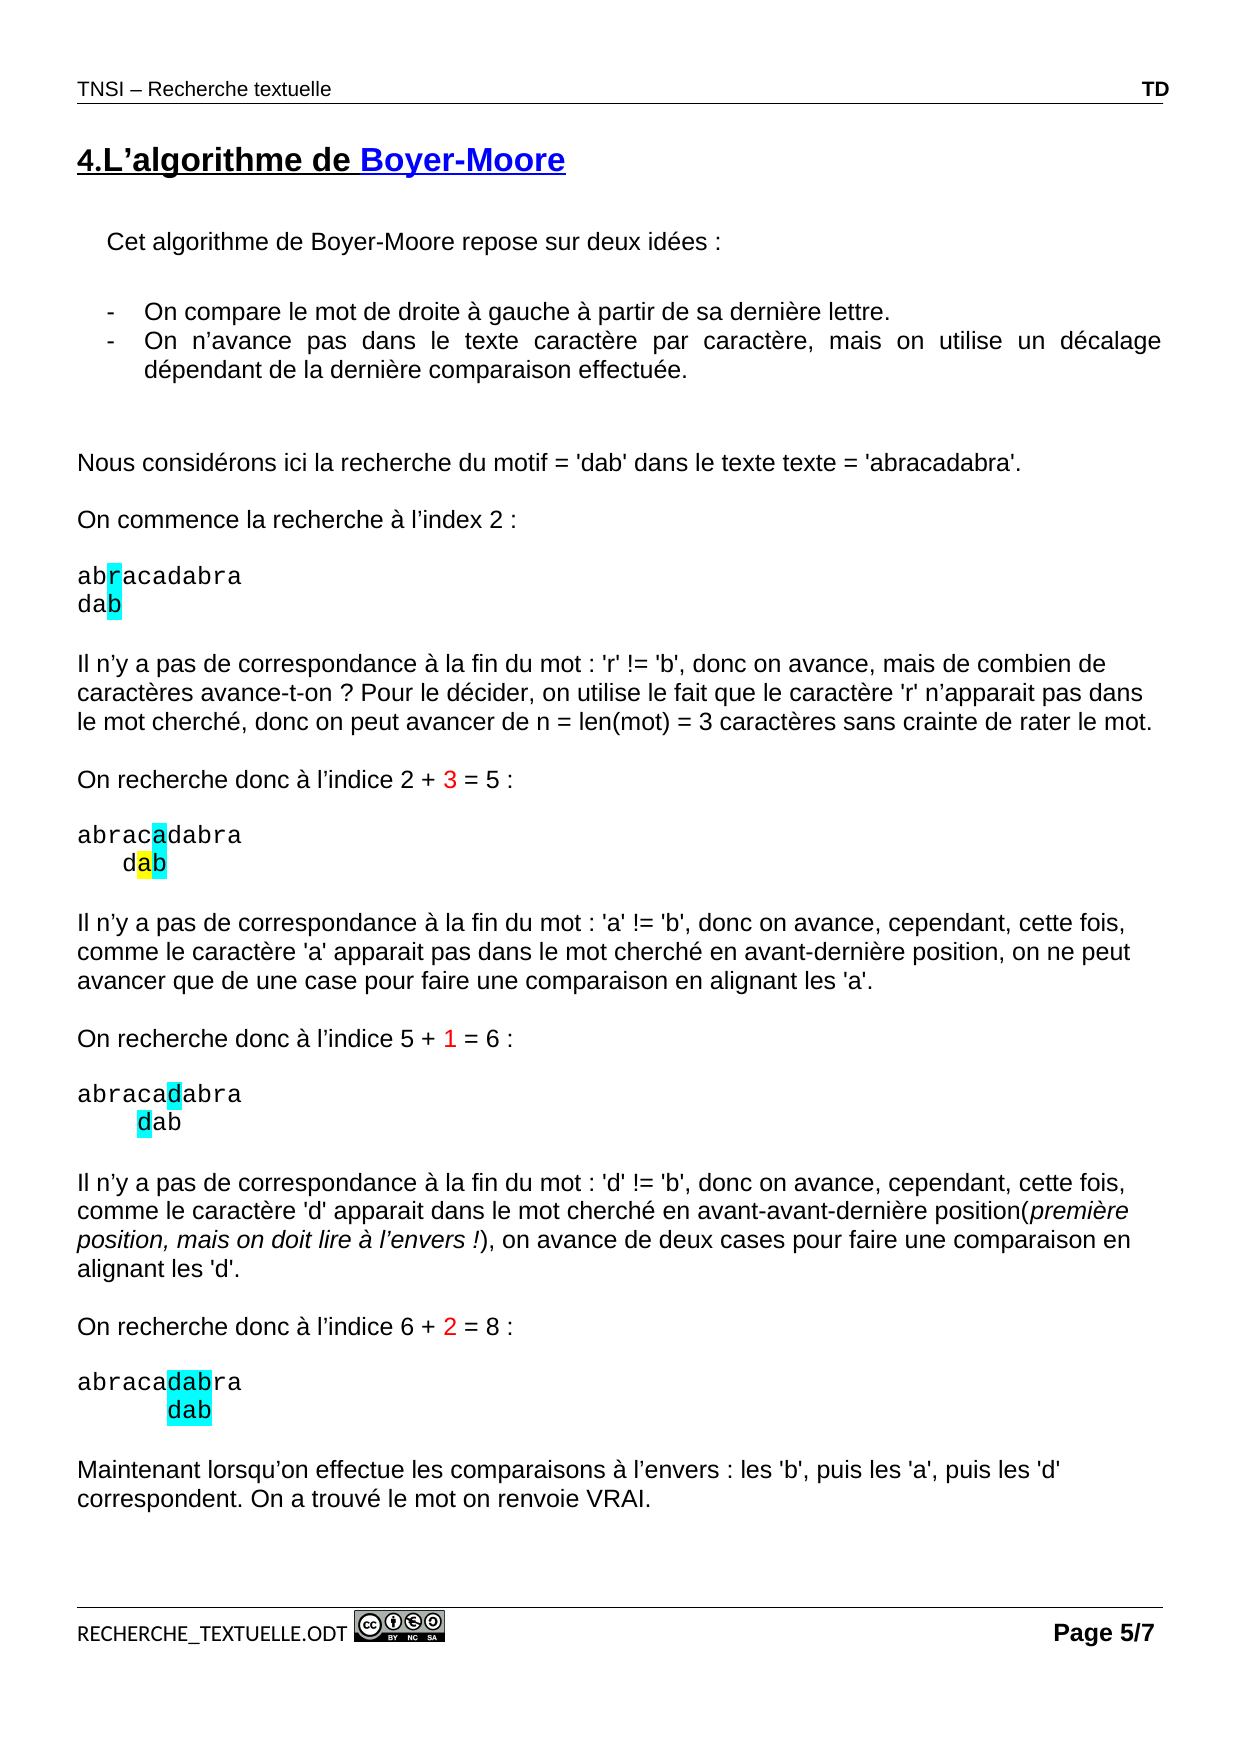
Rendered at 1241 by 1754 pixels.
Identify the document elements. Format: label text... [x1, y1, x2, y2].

text On recherche donc à l’indice 6 + 2 = 8 : [77, 1312, 1163, 1340]
text Il n’y a pas de correspondance à la fin du mot : 'r' != 'b', donc on avance, mais de combien de caractères avance-t-on ? Pour le décider, on utilise le fait que le caractère 'r' n’apparait pas dans le mot cherché, donc on peut avancer de n = len(mot) = 3 caractères sans crainte de rater le mot. [77, 649, 1163, 735]
text abracadabra [77, 563, 1163, 592]
text dab [77, 1110, 1163, 1138]
text Il n’y a pas de correspondance à la fin du mot : 'a' != 'b', donc on avance, cependant, cette fois, comme le caractère 'a' apparait pas dans le mot cherché en avant-dernière position, on ne peut avancer que de une case pour faire une comparaison en alignant les 'a'. [77, 908, 1163, 994]
text On recherche donc à l’indice 5 + 1 = 6 : [77, 1024, 1163, 1052]
text abracadabra [77, 1369, 1163, 1398]
text Cet algorithme de Boyer-Moore repose sur deux idées : [77, 227, 1163, 256]
list L’algorithme de Boyer-Moore [77, 139, 1163, 179]
text Il n’y a pas de correspondance à la fin du mot : 'd' != 'b', donc on avance, cependant, cette fois, comme le caractère 'd' apparait dans le mot cherché en avant-avant-dernière position(première position, mais on doit lire à l’envers !), on avance de deux cases pour faire une comparaison en alignant les 'd'. [77, 1167, 1163, 1282]
text On commence la recherche à l’index 2 : [77, 505, 1163, 534]
text dab [77, 851, 1163, 879]
text Nous considérons ici la recherche du motif = 'dab' dans le texte texte = 'abracadabra'. [77, 447, 1163, 476]
picture [354, 1610, 445, 1642]
text abracadabra [77, 822, 1163, 851]
list On compare le mot de droite à gauche à partir de sa dernière lettre. [106, 297, 1163, 326]
text dab [77, 592, 1163, 620]
text dab [77, 1398, 1163, 1426]
text On recherche donc à l’indice 2 + 3 = 5 : [77, 764, 1163, 793]
list On n’avance pas dans le texte caractère par caractère, mais on utilise un décalage dépendant de la dernière comparaison effectuée. [106, 326, 1163, 383]
text Maintenant lorsqu’on effectue les comparaisons à l’envers : les 'b', puis les 'a', puis les 'd' correspondent. On a trouvé le mot on renvoie VRAI. [77, 1455, 1163, 1513]
text abracadabra [77, 1082, 1163, 1110]
